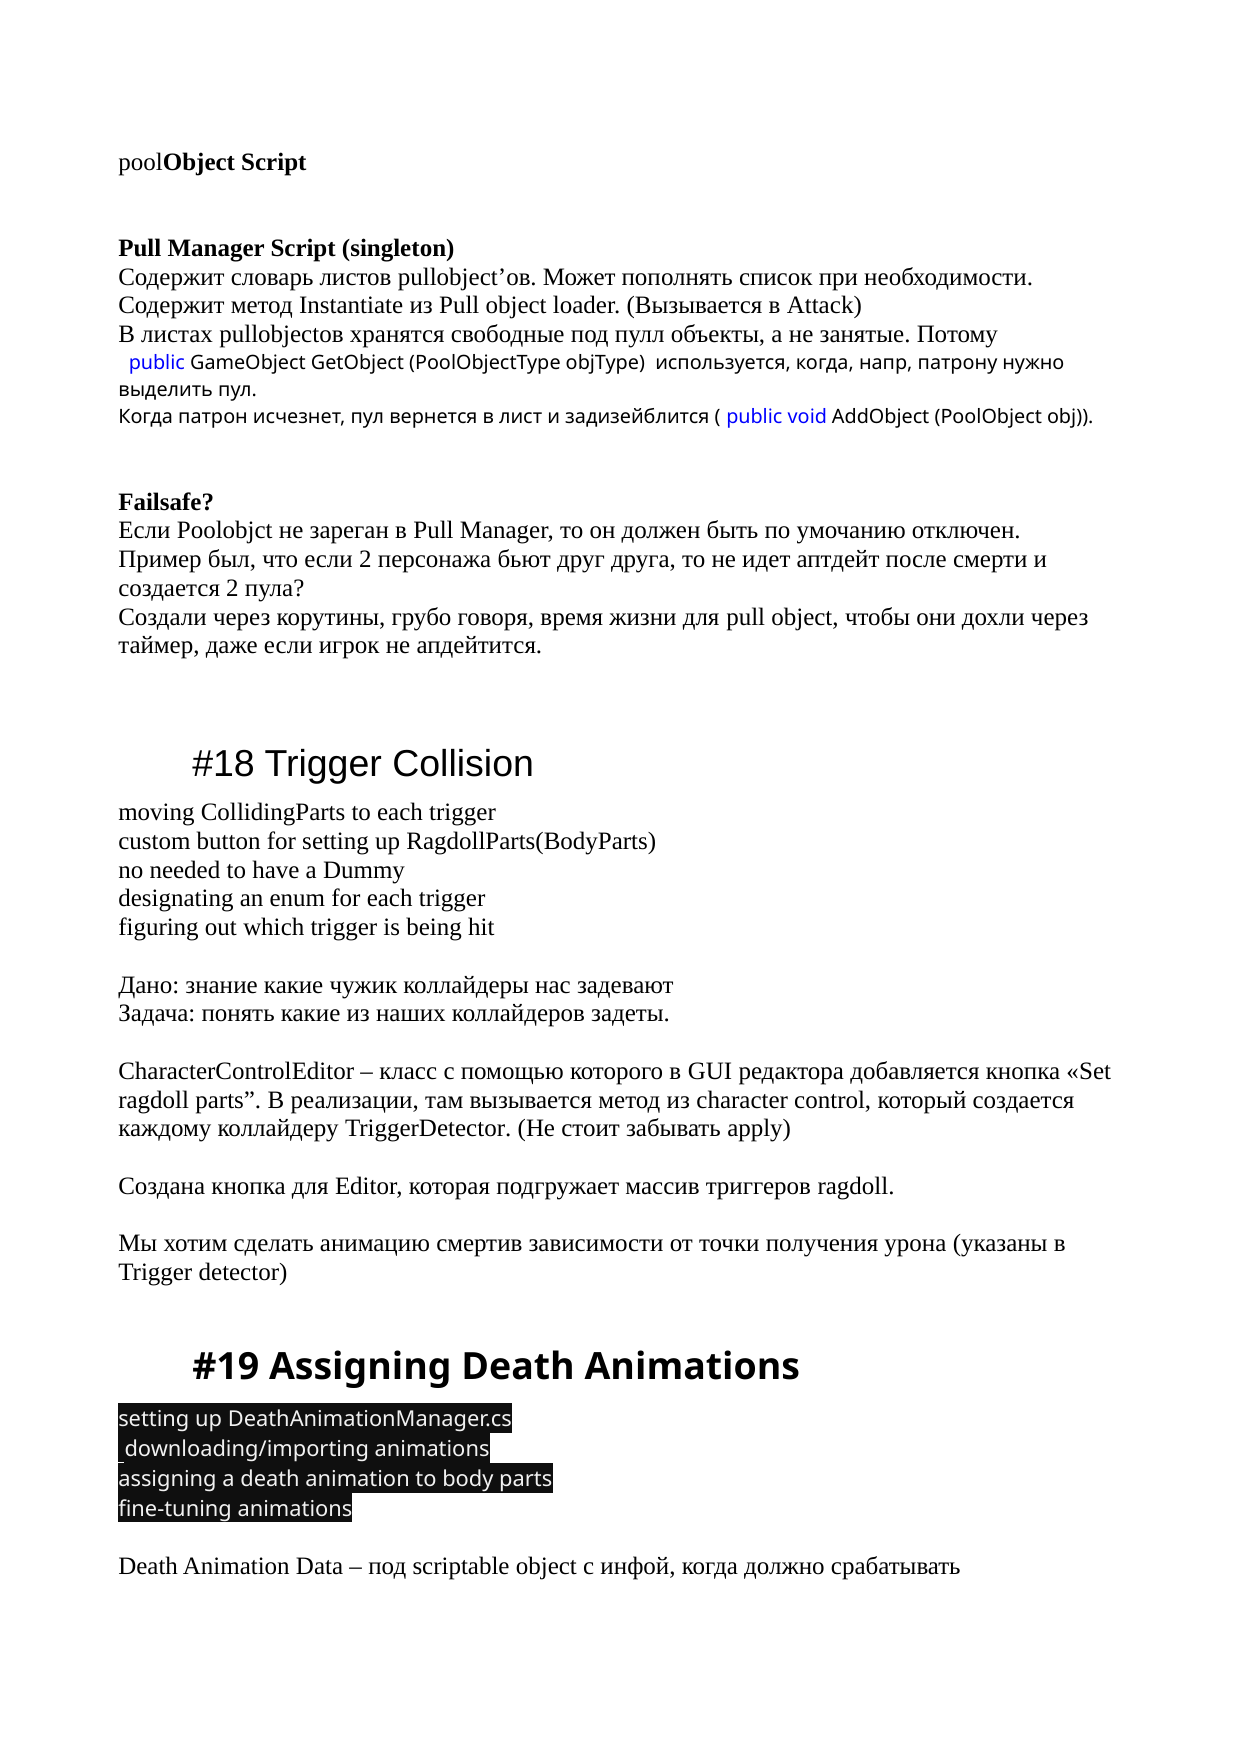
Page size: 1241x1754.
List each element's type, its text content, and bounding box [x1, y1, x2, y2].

text Death Animation Data – под scriptable object с инфой, когда должно срабатывать [118, 1551, 1122, 1580]
text Пример был, что если 2 персонажа бьют друг друга, то не идет аптдейт после смерти и создается 2 пула? [118, 544, 1122, 602]
text downloading/importing animations [118, 1433, 1122, 1463]
text Содержит метод Instantiate из Pull object loader. (Вызывается в Attack) [118, 291, 1122, 319]
text Мы хотим сделать анимацию смертив зависимости от точки получения урона (указаны в Trigger detector) [118, 1228, 1122, 1286]
text Failsafe? [118, 487, 1122, 515]
text Pull Manager Script (singleton) [118, 233, 1122, 262]
text public GameObject GetObject (PoolObjectType objType) используется, когда, напр, патрону нужно выделить пул. [118, 348, 1122, 402]
text Задача: понять какие из наших коллайдеров задеты. [118, 998, 1122, 1027]
text setting up DeathAnimationManager.cs [118, 1403, 1122, 1433]
text no needed to have a Dummy [118, 855, 1122, 883]
text figuring out which trigger is being hit [118, 912, 1122, 941]
text Создали через корутины, грубо говоря, время жизни для pull object, чтобы они дохли через таймер, даже если игрок не апдейтится. [118, 602, 1122, 659]
subtitle #18 Trigger Collision [118, 742, 1122, 785]
text poolObject Script [118, 147, 1122, 176]
subtitle #19 Assigning Death Animations [118, 1340, 1122, 1391]
text Если Poolobjct не зареган в Pull Manager, то он должен быть по умочанию отключен. [118, 515, 1122, 544]
text designating an enum for each trigger [118, 883, 1122, 912]
text Создана кнопка для Editor, которая подгружает массив триггеров ragdoll. [118, 1171, 1122, 1200]
text В листах pullobjectов хранятся свободные под пулл объекты, а не занятые. Потому [118, 319, 1122, 348]
text Содержит словарь листов pullobject’ов. Может пополнять список при необходимости. [118, 262, 1122, 291]
text custom button for setting up RagdollParts(BodyParts) [118, 826, 1122, 855]
text fine-tuning animations [118, 1493, 1122, 1522]
text assigning a death animation to body parts [118, 1463, 1122, 1493]
text moving CollidingParts to each trigger [118, 797, 1122, 826]
text Дано: знание какие чужик коллайдеры нас задевают [118, 970, 1122, 998]
text CharacterControlEditor – класс с помощью которого в GUI редактора добавляется кнопка «Set ragdoll parts”. В реализации, там вызывается метод из character control, который создается каждому коллайдеру TriggerDetector. (Не стоит забывать apply) [118, 1056, 1122, 1142]
text Когда патрон исчезнет, пул вернется в лист и задизейблится ( public void AddObject (PoolObject obj)). [118, 402, 1122, 429]
